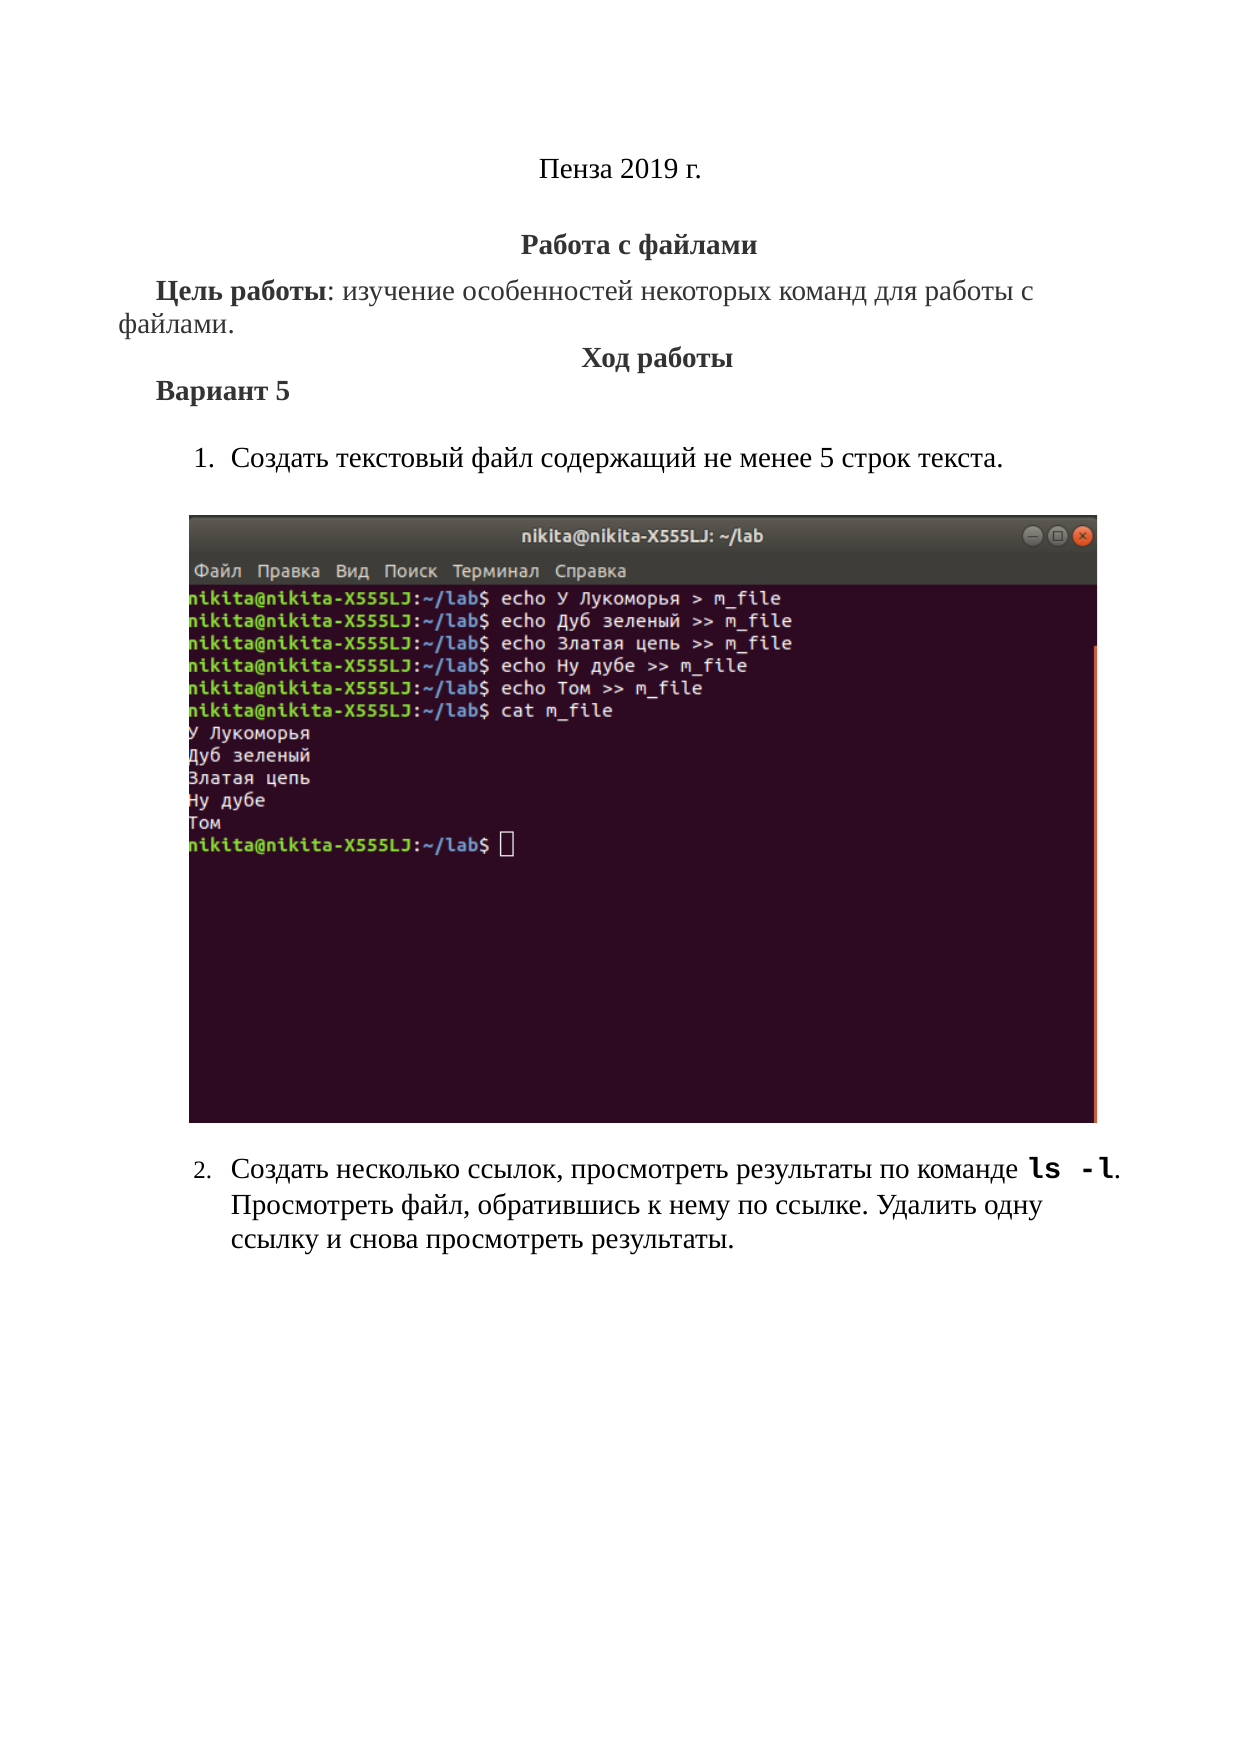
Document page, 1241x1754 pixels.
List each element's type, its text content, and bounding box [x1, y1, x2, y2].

list Создать текстовый файл содержащий не менее 5 строк текста. [193, 441, 1122, 474]
picture [189, 515, 896, 1123]
list Создать несколько ссылок, просмотреть результаты по команде ls -l. Просмотреть файл, обратившись к нему по ссылке. Удалить одну ссылку и снова просмотреть результаты. [193, 1151, 1122, 1254]
subtitle Работа с файлами [118, 227, 1122, 260]
text Вариант 5 [118, 373, 1122, 407]
text Цель работы: изучение особенностей некоторых команд для работы с файлами. [118, 273, 1122, 340]
text Пенза 2019 г. [118, 118, 1122, 185]
text Ход работы [118, 340, 1122, 373]
